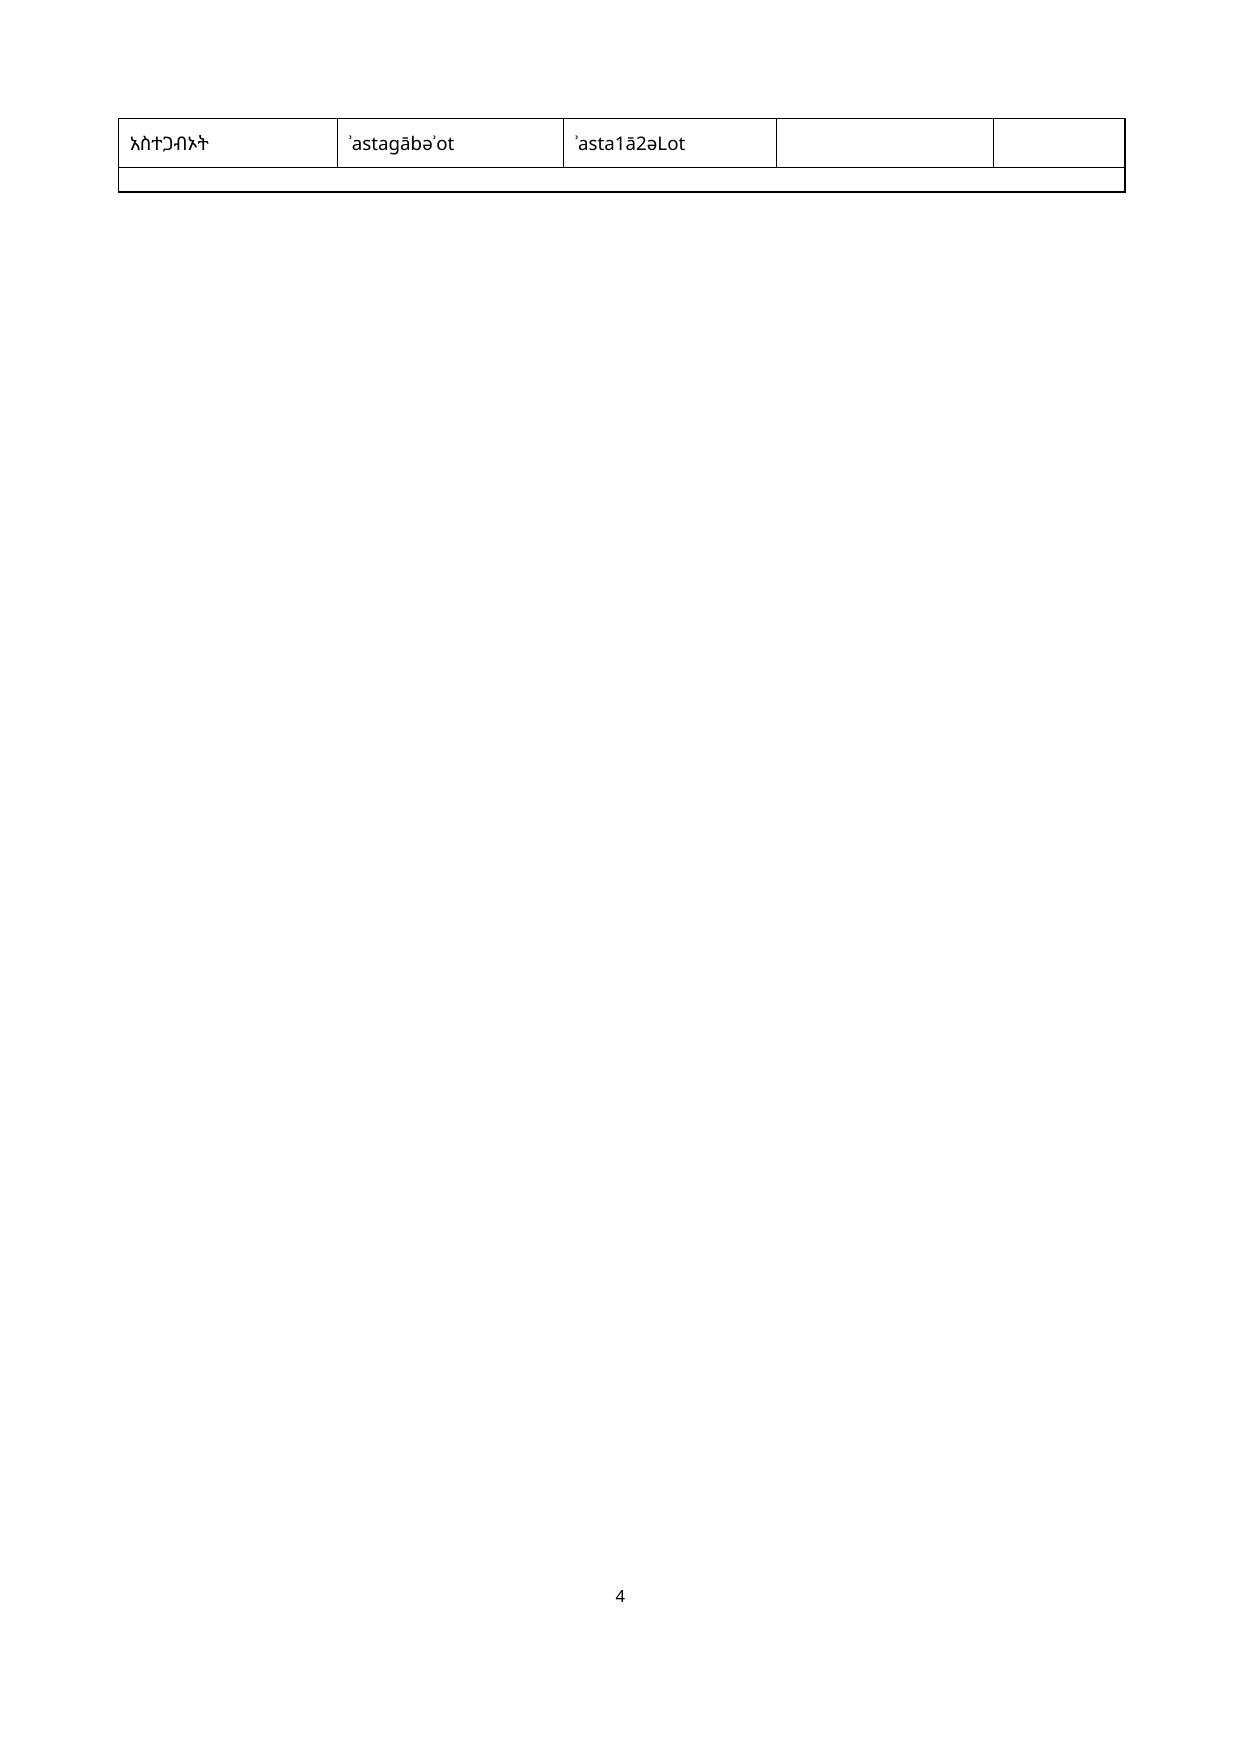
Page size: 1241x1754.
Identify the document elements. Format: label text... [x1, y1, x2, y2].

table_cell [994, 119, 1124, 167]
table_cell ʾastagābǝʾot [338, 119, 563, 167]
table_cell [119, 168, 1124, 191]
table_cell ʾasta1ā2ǝLot [564, 119, 776, 167]
table_cell አስተጋብኦት [119, 119, 337, 167]
table_cell [777, 119, 993, 167]
